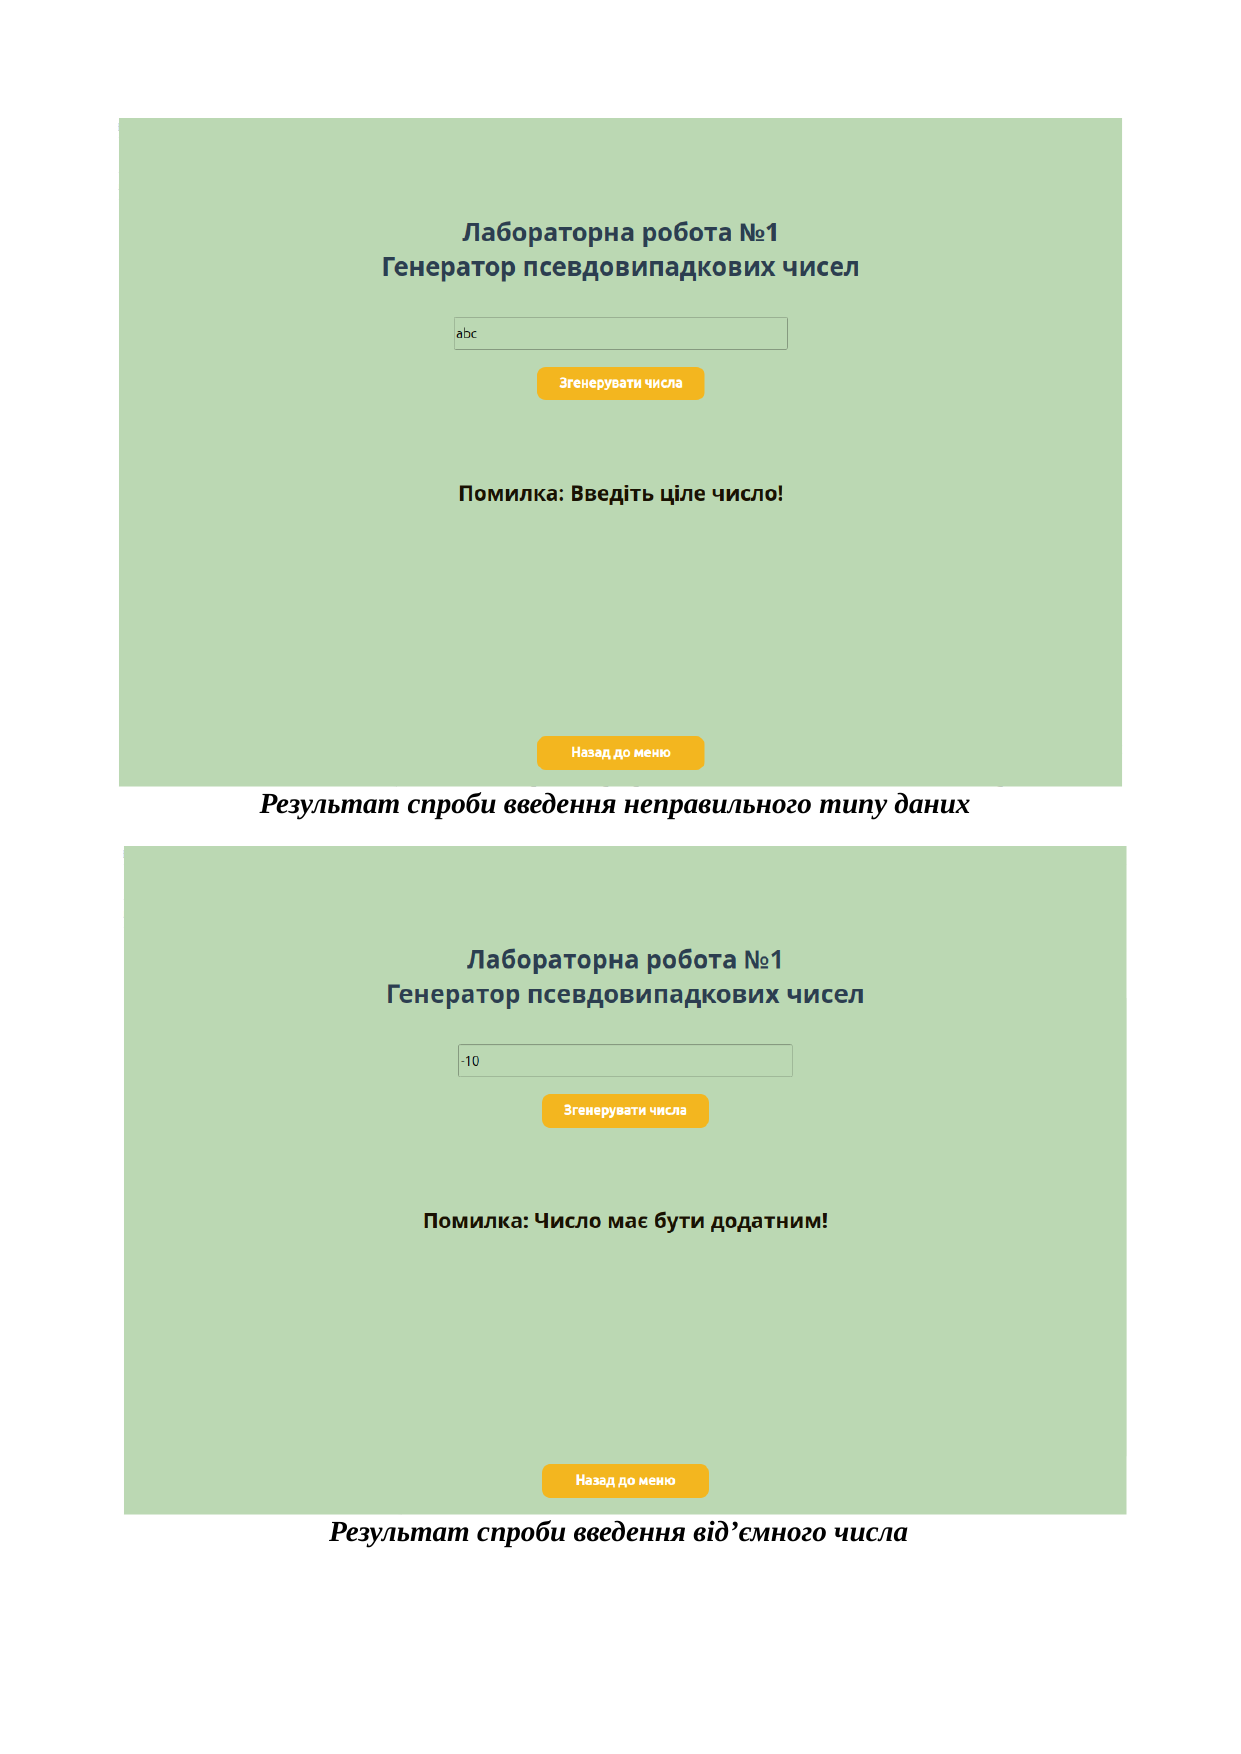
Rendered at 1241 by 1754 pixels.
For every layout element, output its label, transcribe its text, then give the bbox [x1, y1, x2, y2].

text Результат спроби введення неправильного типу даних [118, 787, 1122, 820]
picture [118, 118, 1123, 787]
text Результат спроби введення від’ємного числа [118, 820, 1122, 1548]
picture [123, 846, 1127, 1515]
